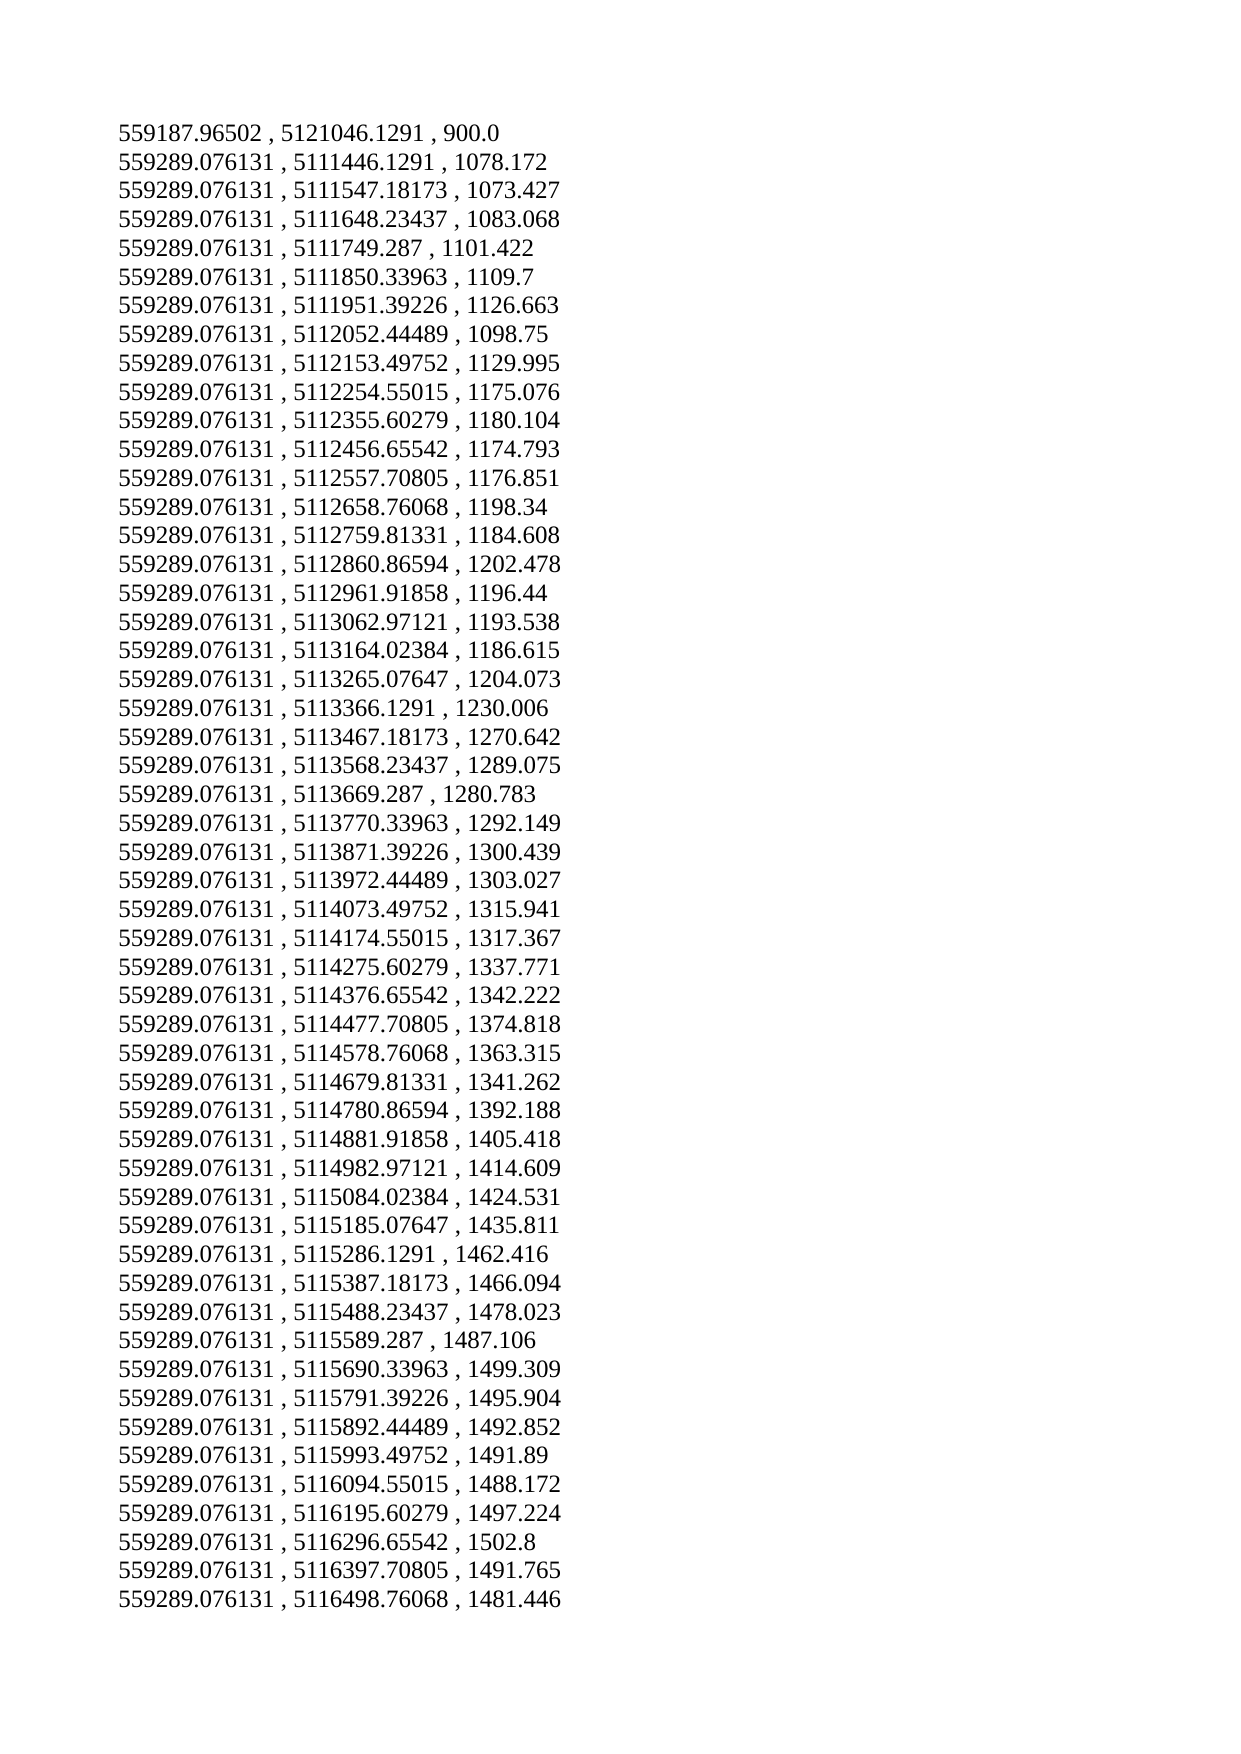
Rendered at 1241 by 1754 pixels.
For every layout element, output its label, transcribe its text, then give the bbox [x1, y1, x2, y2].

text 559289.076131 , 5113467.18173 , 1270.642 [118, 722, 1122, 751]
text 559289.076131 , 5116296.65542 , 1502.8 [118, 1527, 1122, 1556]
text 559289.076131 , 5111446.1291 , 1078.172 [118, 147, 1122, 176]
text 559289.076131 , 5114982.97121 , 1414.609 [118, 1153, 1122, 1182]
text 559289.076131 , 5114477.70805 , 1374.818 [118, 1009, 1122, 1038]
text 559289.076131 , 5114679.81331 , 1341.262 [118, 1067, 1122, 1096]
text 559289.076131 , 5111749.287 , 1101.422 [118, 233, 1122, 262]
text 559289.076131 , 5115892.44489 , 1492.852 [118, 1412, 1122, 1441]
text 559289.076131 , 5113871.39226 , 1300.439 [118, 837, 1122, 866]
text 559289.076131 , 5114780.86594 , 1392.188 [118, 1096, 1122, 1124]
text 559289.076131 , 5115084.02384 , 1424.531 [118, 1182, 1122, 1211]
text 559289.076131 , 5115791.39226 , 1495.904 [118, 1383, 1122, 1412]
text 559289.076131 , 5114275.60279 , 1337.771 [118, 952, 1122, 981]
text 559289.076131 , 5112153.49752 , 1129.995 [118, 348, 1122, 377]
text 559289.076131 , 5112658.76068 , 1198.34 [118, 492, 1122, 521]
text 559289.076131 , 5113568.23437 , 1289.075 [118, 751, 1122, 779]
text 559289.076131 , 5114073.49752 , 1315.941 [118, 894, 1122, 923]
text 559289.076131 , 5115690.33963 , 1499.309 [118, 1354, 1122, 1383]
text 559289.076131 , 5116195.60279 , 1497.224 [118, 1498, 1122, 1527]
text 559289.076131 , 5113265.07647 , 1204.073 [118, 664, 1122, 693]
text 559289.076131 , 5116498.76068 , 1481.446 [118, 1584, 1122, 1613]
text 559289.076131 , 5112052.44489 , 1098.75 [118, 319, 1122, 348]
text 559289.076131 , 5111951.39226 , 1126.663 [118, 291, 1122, 319]
text 559289.076131 , 5113972.44489 , 1303.027 [118, 866, 1122, 894]
text 559289.076131 , 5111850.33963 , 1109.7 [118, 262, 1122, 291]
text 559289.076131 , 5112860.86594 , 1202.478 [118, 549, 1122, 578]
text 559289.076131 , 5114881.91858 , 1405.418 [118, 1124, 1122, 1153]
text 559289.076131 , 5115286.1291 , 1462.416 [118, 1239, 1122, 1268]
text 559187.96502 , 5121046.1291 , 900.0 [118, 118, 1122, 147]
text 559289.076131 , 5114578.76068 , 1363.315 [118, 1038, 1122, 1067]
text 559289.076131 , 5111547.18173 , 1073.427 [118, 176, 1122, 204]
text 559289.076131 , 5115488.23437 , 1478.023 [118, 1297, 1122, 1326]
text 559289.076131 , 5115993.49752 , 1491.89 [118, 1441, 1122, 1469]
text 559289.076131 , 5114174.55015 , 1317.367 [118, 923, 1122, 952]
text 559289.076131 , 5113366.1291 , 1230.006 [118, 693, 1122, 722]
text 559289.076131 , 5112759.81331 , 1184.608 [118, 521, 1122, 549]
text 559289.076131 , 5115185.07647 , 1435.811 [118, 1211, 1122, 1239]
text 559289.076131 , 5112456.65542 , 1174.793 [118, 434, 1122, 463]
text 559289.076131 , 5111648.23437 , 1083.068 [118, 204, 1122, 233]
text 559289.076131 , 5113770.33963 , 1292.149 [118, 808, 1122, 837]
text 559289.076131 , 5116094.55015 , 1488.172 [118, 1469, 1122, 1498]
text 559289.076131 , 5112557.70805 , 1176.851 [118, 463, 1122, 492]
text 559289.076131 , 5115387.18173 , 1466.094 [118, 1268, 1122, 1297]
text 559289.076131 , 5112254.55015 , 1175.076 [118, 377, 1122, 406]
text 559289.076131 , 5116397.70805 , 1491.765 [118, 1556, 1122, 1584]
text 559289.076131 , 5115589.287 , 1487.106 [118, 1326, 1122, 1354]
text 559289.076131 , 5112961.91858 , 1196.44 [118, 578, 1122, 607]
text 559289.076131 , 5113669.287 , 1280.783 [118, 779, 1122, 808]
text 559289.076131 , 5112355.60279 , 1180.104 [118, 406, 1122, 434]
text 559289.076131 , 5113164.02384 , 1186.615 [118, 636, 1122, 664]
text 559289.076131 , 5114376.65542 , 1342.222 [118, 981, 1122, 1009]
text 559289.076131 , 5113062.97121 , 1193.538 [118, 607, 1122, 636]
